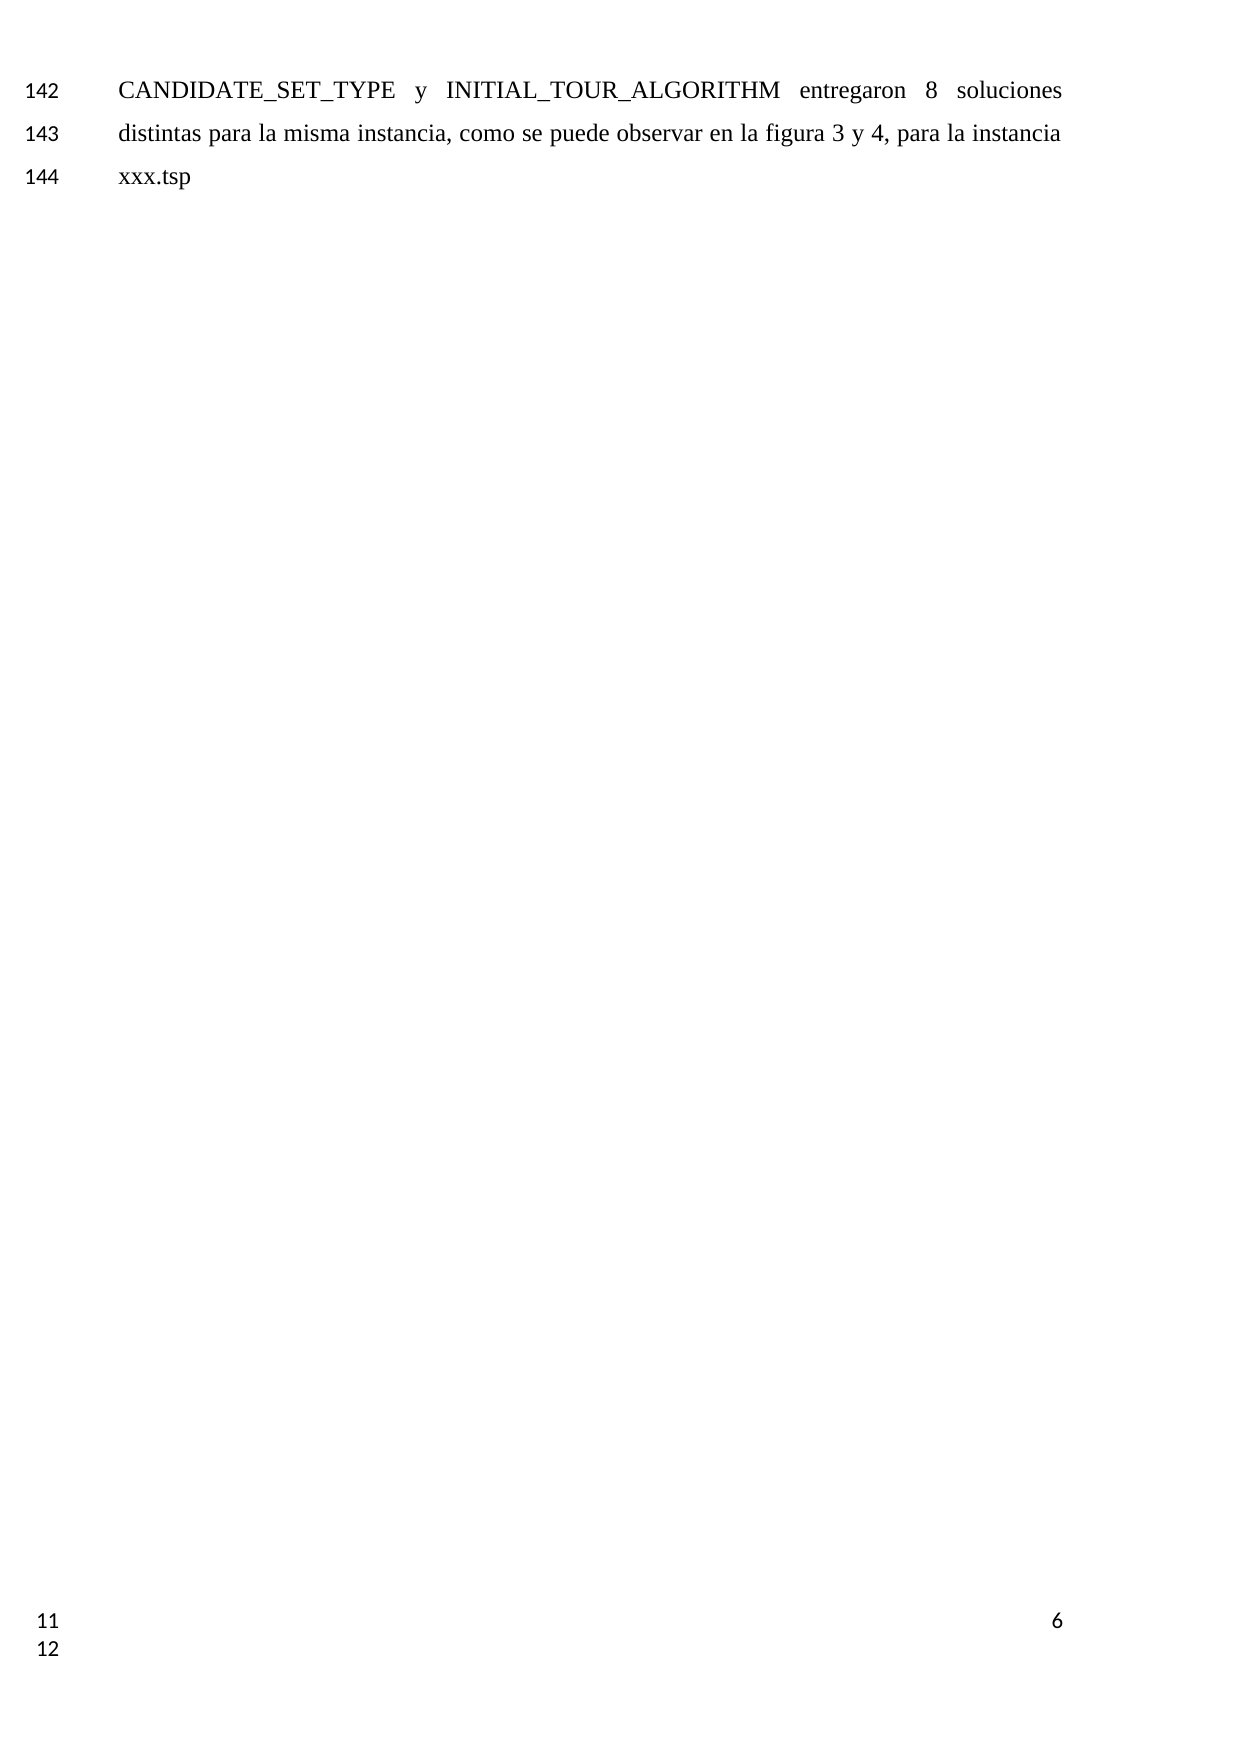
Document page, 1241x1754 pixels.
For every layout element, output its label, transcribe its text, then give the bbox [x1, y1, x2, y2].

text CANDIDATE_SET_TYPE y INITIAL_TOUR_ALGORITHM entregaron 8 soluciones distintas para la misma instancia, como se puede observar en la figura 3 y 4, para la instancia xxx.tsp [118, 75, 1063, 190]
